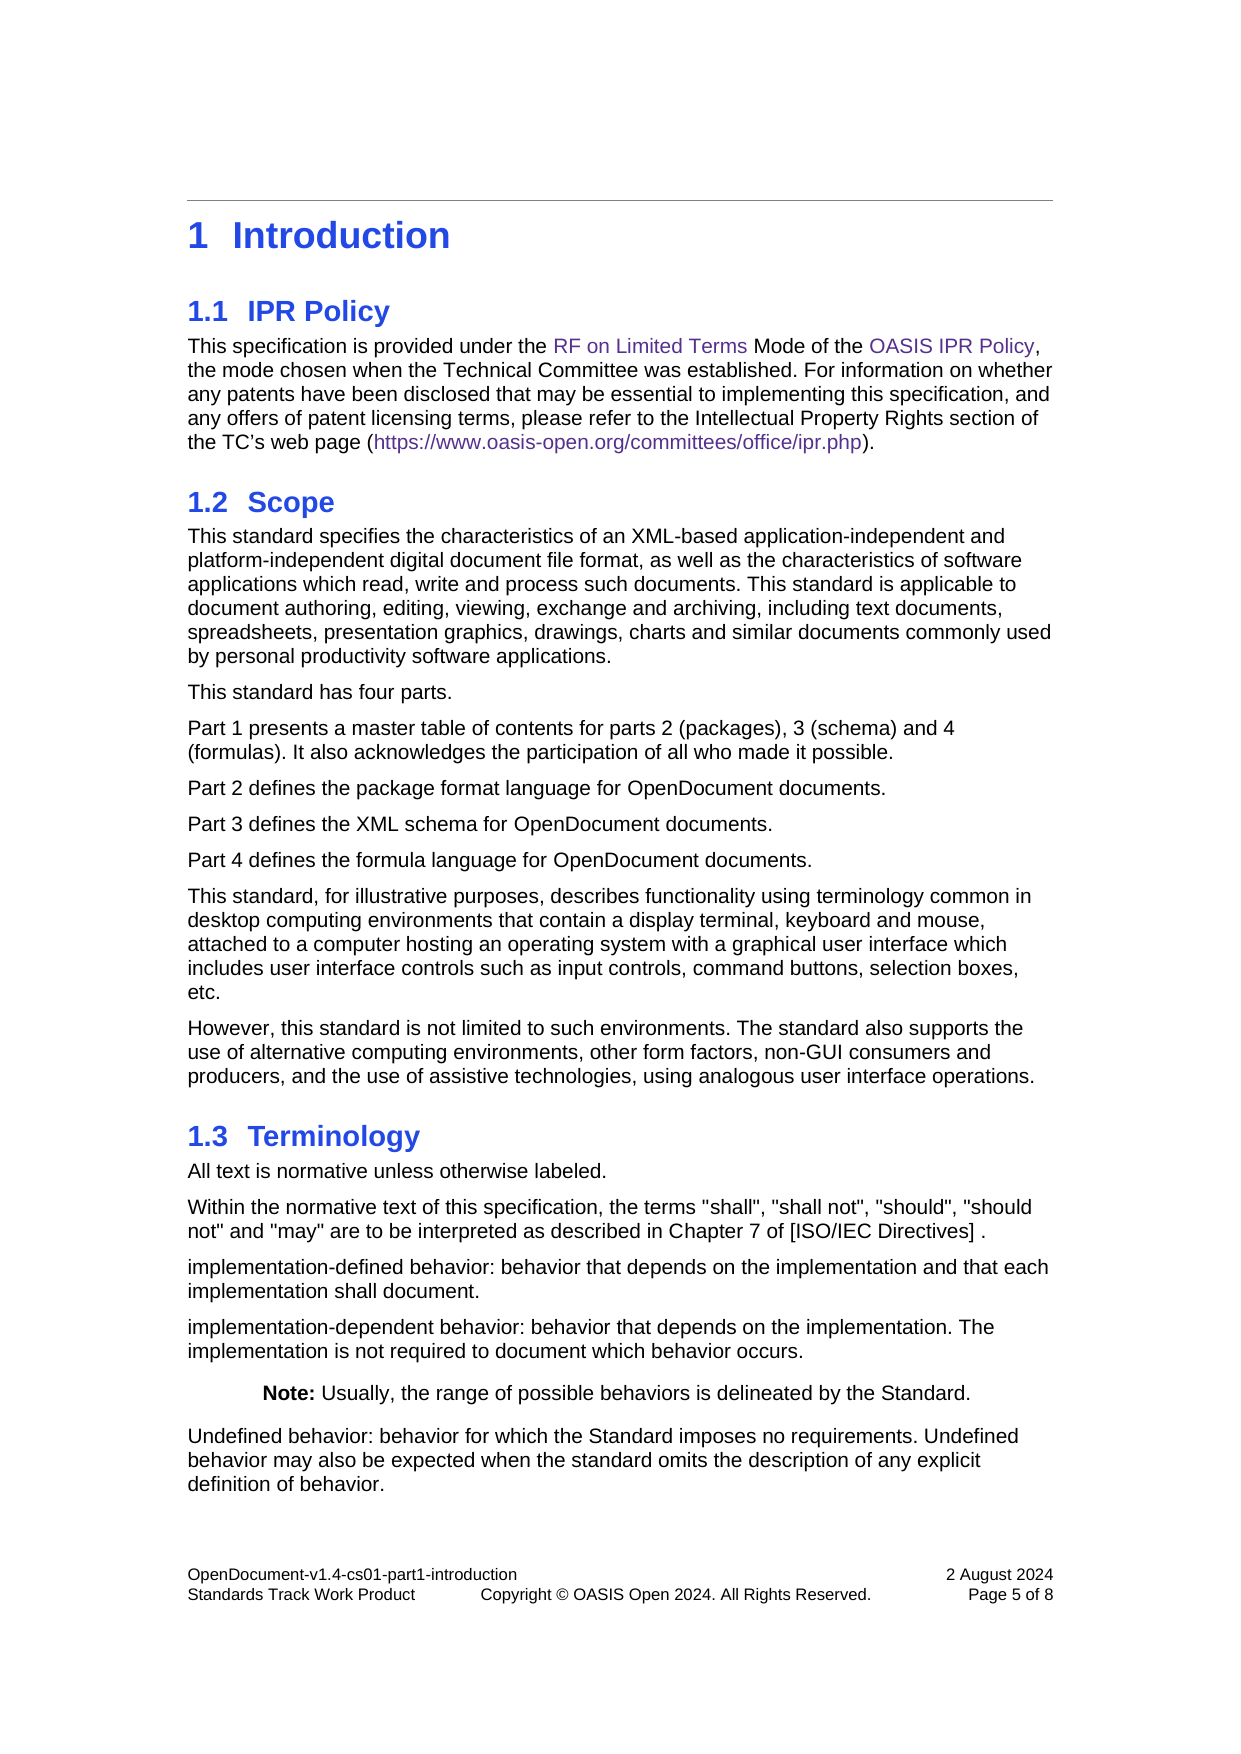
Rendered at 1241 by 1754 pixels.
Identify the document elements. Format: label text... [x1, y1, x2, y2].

subtitle IPR Policy [187, 294, 1053, 328]
subtitle Introduction [187, 201, 1053, 257]
text implementation-defined behavior: behavior that depends on the implementation and that each implementation shall document. [187, 1254, 1053, 1302]
text This specification is provided under the RF on Limited Terms Mode of the OASIS IPR Policy, the mode chosen when the Technical Committee was established. For information on whether any patents have been disclosed that may be essential to implementing this specification, and any offers of patent licensing terms, please refer to the Intellectual Property Rights section of the TC’s web page (https://www.oasis-open.org/committees/office/ipr.php). [187, 334, 1053, 453]
subtitle Terminology [187, 1119, 1053, 1152]
text Note: Usually, the range of possible behaviors is delineated by the Standard. [262, 1381, 978, 1405]
subtitle Scope [187, 484, 1053, 518]
text Within the normative text of this specification, the terms "shall", "shall not", "should", "should not" and "may" are to be interpreted as described in Chapter 7 of [ISO/IEC Directives] . [187, 1194, 1053, 1242]
text Undefined behavior: behavior for which the Standard imposes no requirements. Undefined behavior may also be expected when the standard omits the description of any explicit definition of behavior. [187, 1423, 1053, 1495]
text Part 1 presents a master table of contents for parts 2 (packages), 3 (schema) and 4 (formulas). It also acknowledges the participation of all who made it possible. [187, 716, 1053, 764]
text This standard, for illustrative purposes, describes functionality using terminology common in desktop computing environments that contain a display terminal, keyboard and mouse, attached to a computer hosting an operating system with a graphical user interface which includes user interface controls such as input controls, command buttons, selection boxes, etc. [187, 884, 1053, 1004]
text All text is normative unless otherwise labeled. [187, 1158, 1053, 1182]
text implementation-dependent behavior: behavior that depends on the implementation. The implementation is not required to document which behavior occurs. [187, 1314, 1053, 1362]
text Part 3 defines the XML schema for OpenDocument documents. [187, 812, 1053, 836]
text However, this standard is not limited to such environments. The standard also supports the use of alternative computing environments, other form factors, non-GUI consumers and producers, and the use of assistive technologies, using analogous user interface operations. [187, 1016, 1053, 1088]
text Part 2 defines the package format language for OpenDocument documents. [187, 776, 1053, 800]
text This standard specifies the characteristics of an XML-based application-independent and platform-independent digital document file format, as well as the characteristics of software applications which read, write and process such documents. This standard is applicable to document authoring, editing, viewing, exchange and archiving, including text documents, spreadsheets, presentation graphics, drawings, charts and similar documents commonly used by personal productivity software applications. [187, 524, 1053, 668]
text This standard has four parts. [187, 680, 1053, 704]
text Part 4 defines the formula language for OpenDocument documents. [187, 848, 1053, 872]
